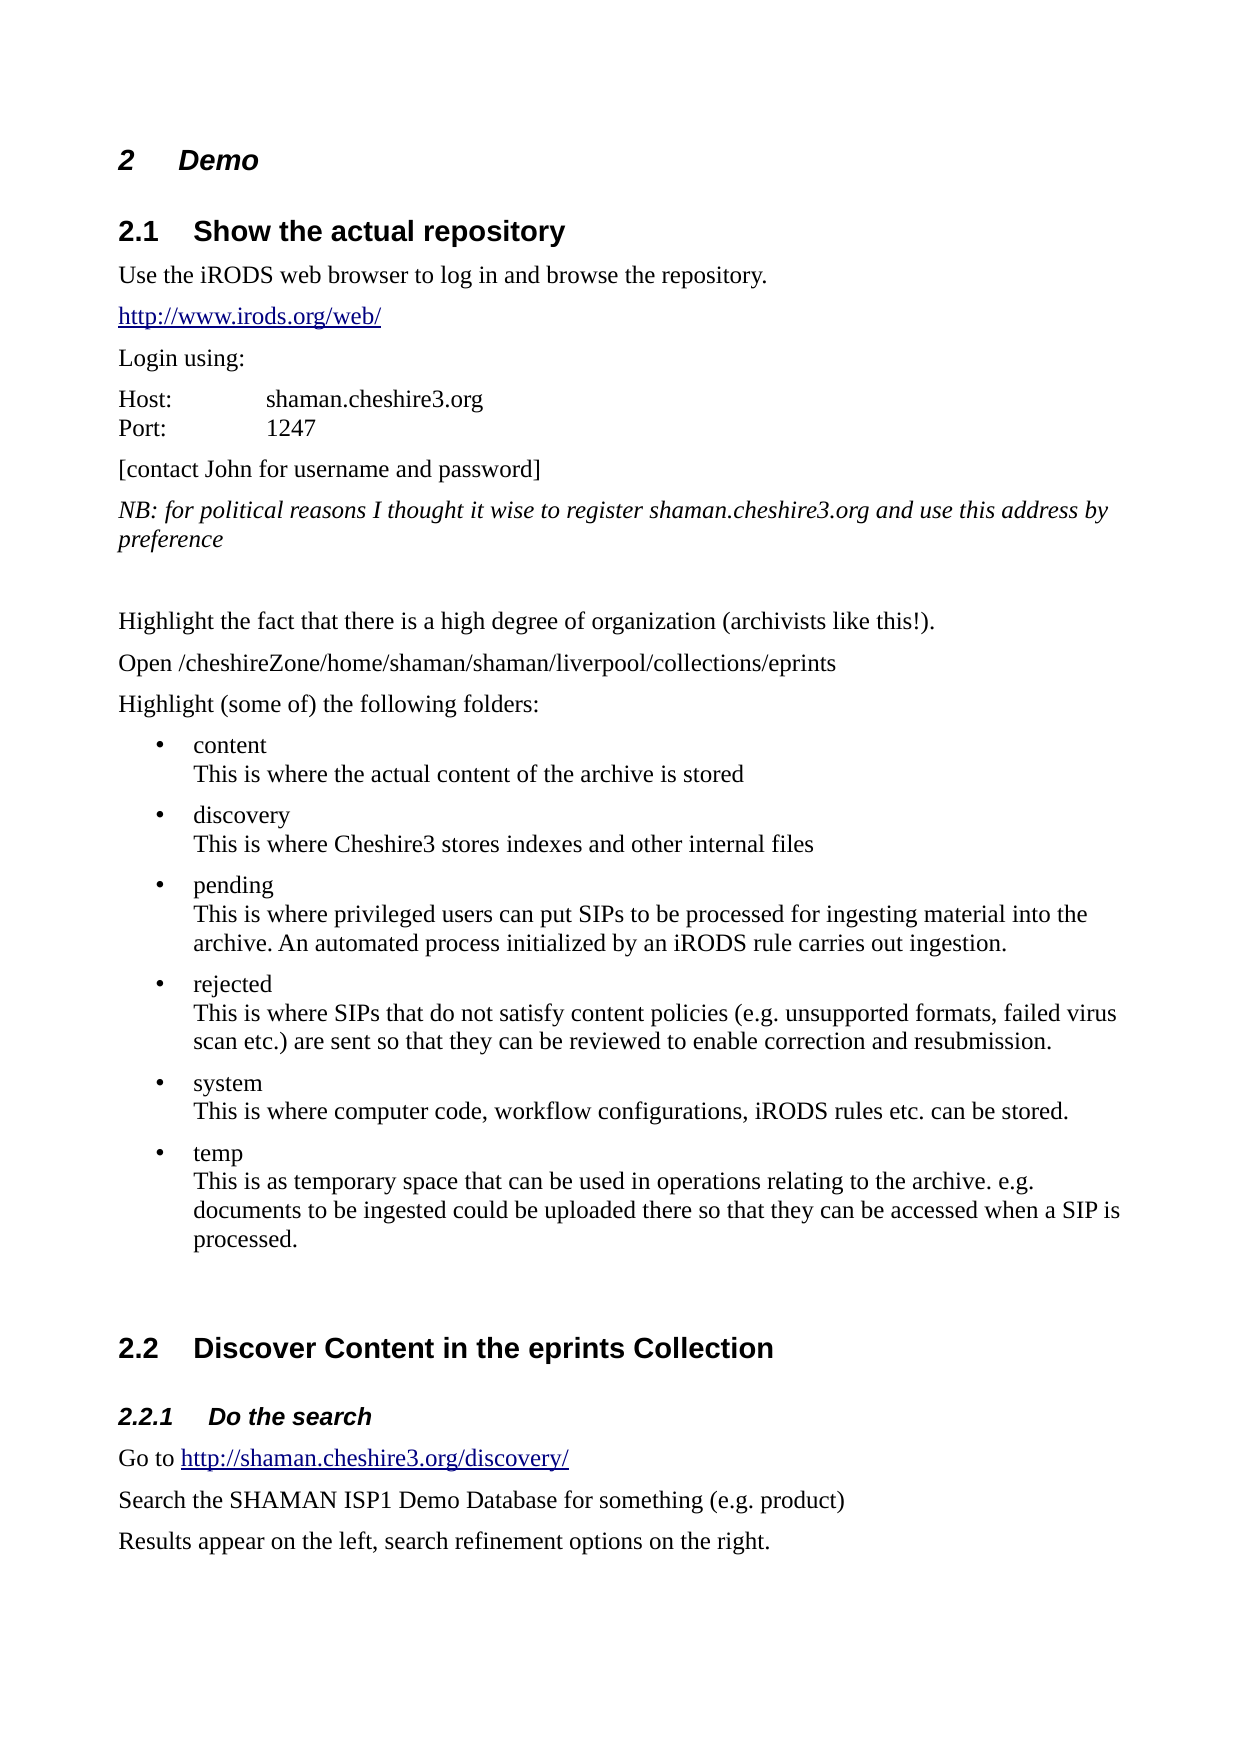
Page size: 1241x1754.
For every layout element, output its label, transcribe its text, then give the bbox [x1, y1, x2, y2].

text Host: shaman.cheshire3.org Port: 1247 [118, 384, 1122, 441]
text Go to http://shaman.cheshire3.org/discovery/ [118, 1443, 1122, 1472]
subtitle 2.1 Show the actual repository [118, 214, 1122, 248]
list discovery This is where Cheshire3 stores indexes and other internal files [156, 800, 1122, 858]
list pending This is where privileged users can put SIPs to be processed for ingesting material into the archive. An automated process initialized by an iRODS rule carries out ingestion. [156, 870, 1122, 956]
list temp This is as temporary space that can be used in operations relating to the archive. e.g. documents to be ingested could be uploaded there so that they can be accessed when a SIP is processed. [156, 1138, 1122, 1253]
list rejected This is where SIPs that do not satisfy content policies (e.g. unsupported formats, failed virus scan etc.) are sent so that they can be reviewed to enable correction and resubmission. [156, 969, 1122, 1055]
text Highlight the fact that there is a high degree of organization (archivists like this!). [118, 606, 1122, 635]
subtitle 2.2.1 Do the search [118, 1402, 1122, 1431]
text Open /cheshireZone/home/shaman/shaman/liverpool/collections/eprints [118, 648, 1122, 676]
text Login using: [118, 343, 1122, 371]
list content This is where the actual content of the archive is stored [156, 730, 1122, 788]
text [contact John for username and password] [118, 454, 1122, 483]
list system This is where computer code, workflow configurations, iRODS rules etc. can be stored. [156, 1068, 1122, 1125]
text Highlight (some of) the following folders: [118, 689, 1122, 718]
subtitle 2 Demo [118, 143, 1122, 177]
text Results appear on the left, search refinement options on the right. [118, 1526, 1122, 1555]
text NB: for political reasons I thought it wise to register shaman.cheshire3.org and use this address by preference [118, 495, 1122, 553]
text http://www.irods.org/web/ [118, 301, 1122, 330]
subtitle 2.2 Discover Content in the eprints Collection [118, 1331, 1122, 1365]
text Search the SHAMAN ISP1 Demo Database for something (e.g. product) [118, 1485, 1122, 1513]
text Use the iRODS web browser to log in and browse the repository. [118, 260, 1122, 289]
